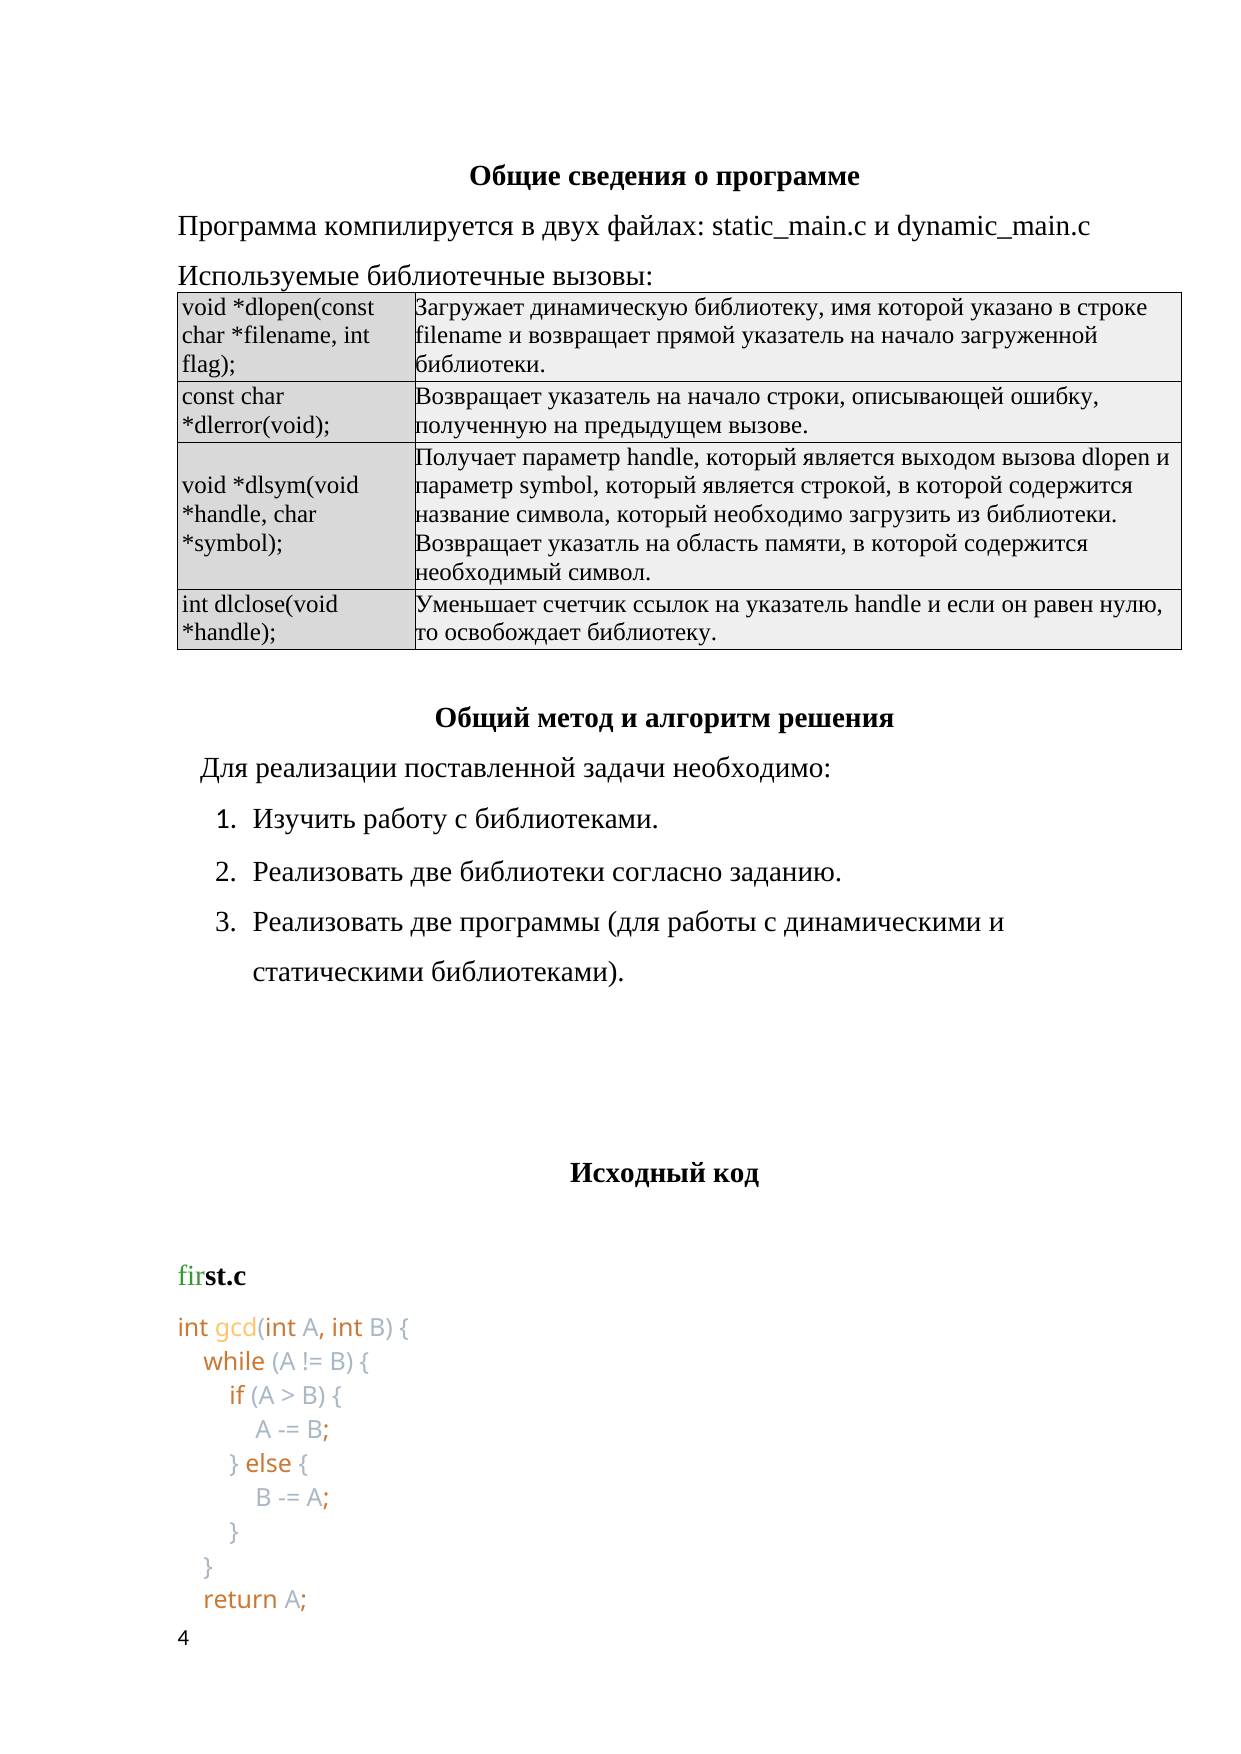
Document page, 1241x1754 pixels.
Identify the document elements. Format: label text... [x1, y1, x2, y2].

text int gcd(int A, int B) { while (A != B) { if (A > B) { A -= B; } else { B -= A; } } return A; [177, 1310, 1152, 1616]
text first.c [177, 1258, 1152, 1291]
table_header Загружает динамическую библиотеку, имя которой указано в строке filename и возвращает прямой указатель на начало загруженной библиотеки. [416, 293, 1181, 381]
table_cell Получает параметр handle, который является выходом вызова dlopen и параметр symbol, который является строкой, в которой содержится название символа, который необходимо загрузить из библиотеки. Возвращает указатль на область памяти, в которой содержится необходимый символ. [416, 443, 1181, 589]
text Общий метод и алгоритм решения [177, 700, 1152, 733]
text Исходный код [177, 1156, 1152, 1189]
text Для реализации поставленной задачи необходимо: [88, 750, 1152, 783]
table_cell int dlclose(void *handle); [178, 590, 415, 649]
table_cell Уменьшает счетчик ссылок на указатель handle и если он равен нулю, то освобождает библиотеку. [416, 590, 1181, 649]
text Общие сведения о программе [177, 158, 1152, 191]
list Реализовать две программы (для работы с динамическими и статическими библиотеками). [215, 904, 1152, 988]
table_cell void *dlsym(void *handle, char *symbol); [178, 443, 415, 589]
table_header void *dlopen(const char *filename, int flag); [178, 293, 415, 381]
table_cell Возвращает указатель на начало строки, описывающей ошибку, полученную на предыдущем вызове. [416, 382, 1181, 442]
list Изучить работу с библиотеками. [215, 800, 1152, 836]
list Реализовать две библиотеки согласно заданию. [215, 854, 1152, 887]
text Используемые библиотечные вызовы: [177, 258, 1152, 292]
text Программа компилируется в двух файлах: static_main.c и dynamic_main.c [177, 208, 1152, 241]
table_cell const char *dlerror(void); [178, 382, 415, 442]
